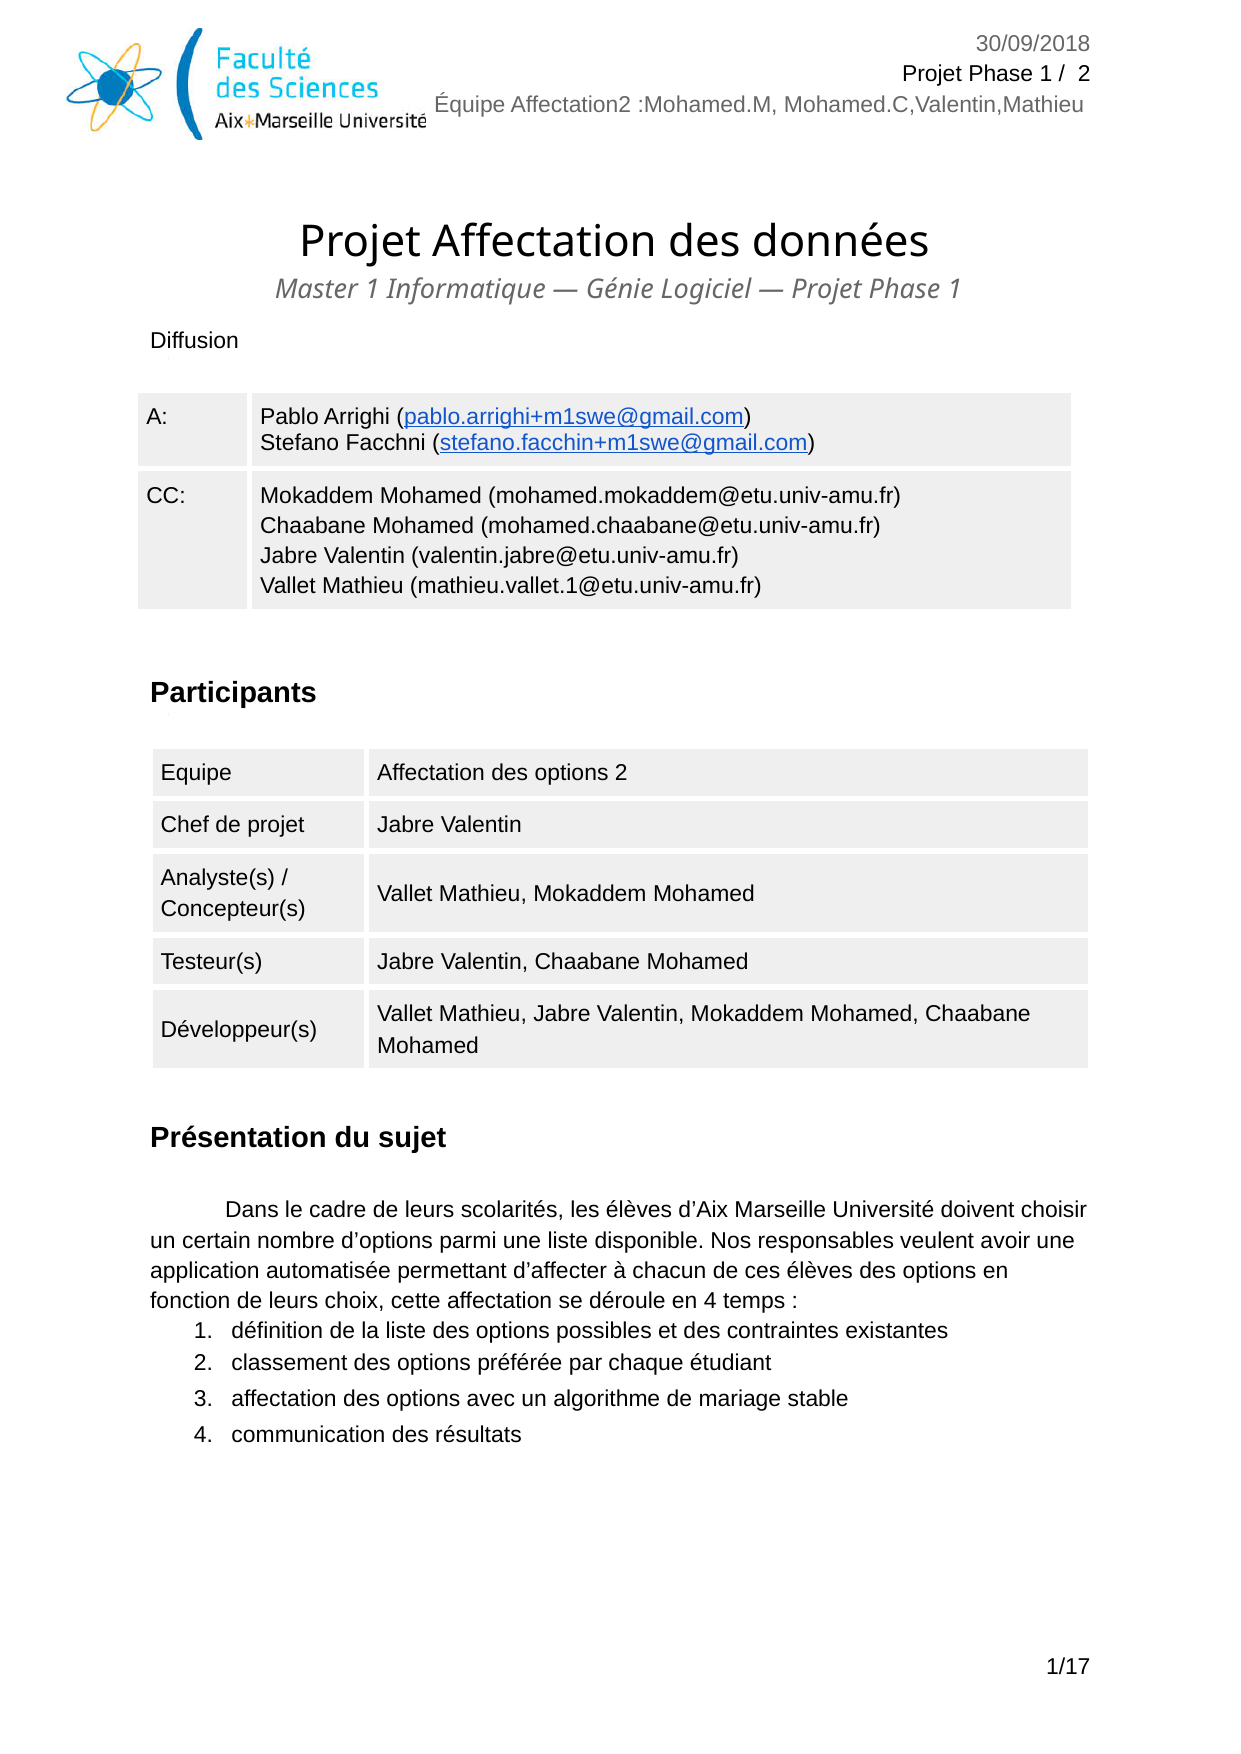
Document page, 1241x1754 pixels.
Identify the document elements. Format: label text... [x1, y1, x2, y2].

table_cell Vallet Mathieu, Jabre Valentin, Mokaddem Mohamed, Chaabane Mohamed [369, 990, 1088, 1068]
list définition de la liste des options possibles et des contraintes existantes [194, 1317, 1090, 1343]
text Participants [150, 675, 1090, 708]
table_header Equipe [153, 749, 364, 796]
table_cell Développeur(s) [153, 990, 364, 1068]
table_header Affectation des options 2 [369, 749, 1088, 796]
table_cell CC: [138, 471, 247, 609]
text Dans le cadre de leurs scolarités, les élèves d’Aix Marseille Université doivent choisir un certain nombre d’options parmi une liste disponible. Nos responsables veulent avoir une application automatisée permettant d’affecter à chacun de ces élèves des options en fonction de leurs choix, cette affectation se déroule en 4 temps : [150, 1196, 1090, 1313]
list affectation des options avec un algorithme de mariage stable [194, 1385, 1090, 1411]
table_cell Jabre Valentin [369, 801, 1088, 848]
list communication des résultats [194, 1421, 1090, 1448]
table_header A: [138, 393, 247, 466]
title Projet Affectation des données [150, 209, 1090, 269]
table_cell Mokaddem Mohamed (mohamed.mokaddem@etu.univ-amu.fr) Chaabane Mohamed (mohamed.chaabane@etu.univ-amu.fr) Jabre Valentin (valentin.jabre@etu.univ-amu.fr) Vallet Mathieu (mathieu.vallet.1@etu.univ-amu.fr) [252, 471, 1071, 609]
table_cell Vallet Mathieu, Mokaddem Mohamed [369, 854, 1088, 932]
picture [65, 28, 426, 140]
table_cell Jabre Valentin, Chaabane Mohamed [369, 938, 1088, 984]
list classement des options préférée par chaque étudiant [194, 1349, 1090, 1375]
table_cell Testeur(s) [153, 938, 364, 984]
text Présentation du sujet [150, 1120, 1090, 1153]
table_cell Analyste(s) / Concepteur(s) [153, 854, 364, 932]
subtitle Master 1 Informatique — Génie Logiciel — Projet Phase 1 [150, 269, 1090, 306]
text Diffusion [150, 327, 1090, 353]
table_cell Chef de projet [153, 801, 364, 848]
table_header Pablo Arrighi (pablo.arrighi+m1swe@gmail.com) Stefano Facchni (stefano.facchin+m1swe@gmail.com) [252, 393, 1071, 466]
